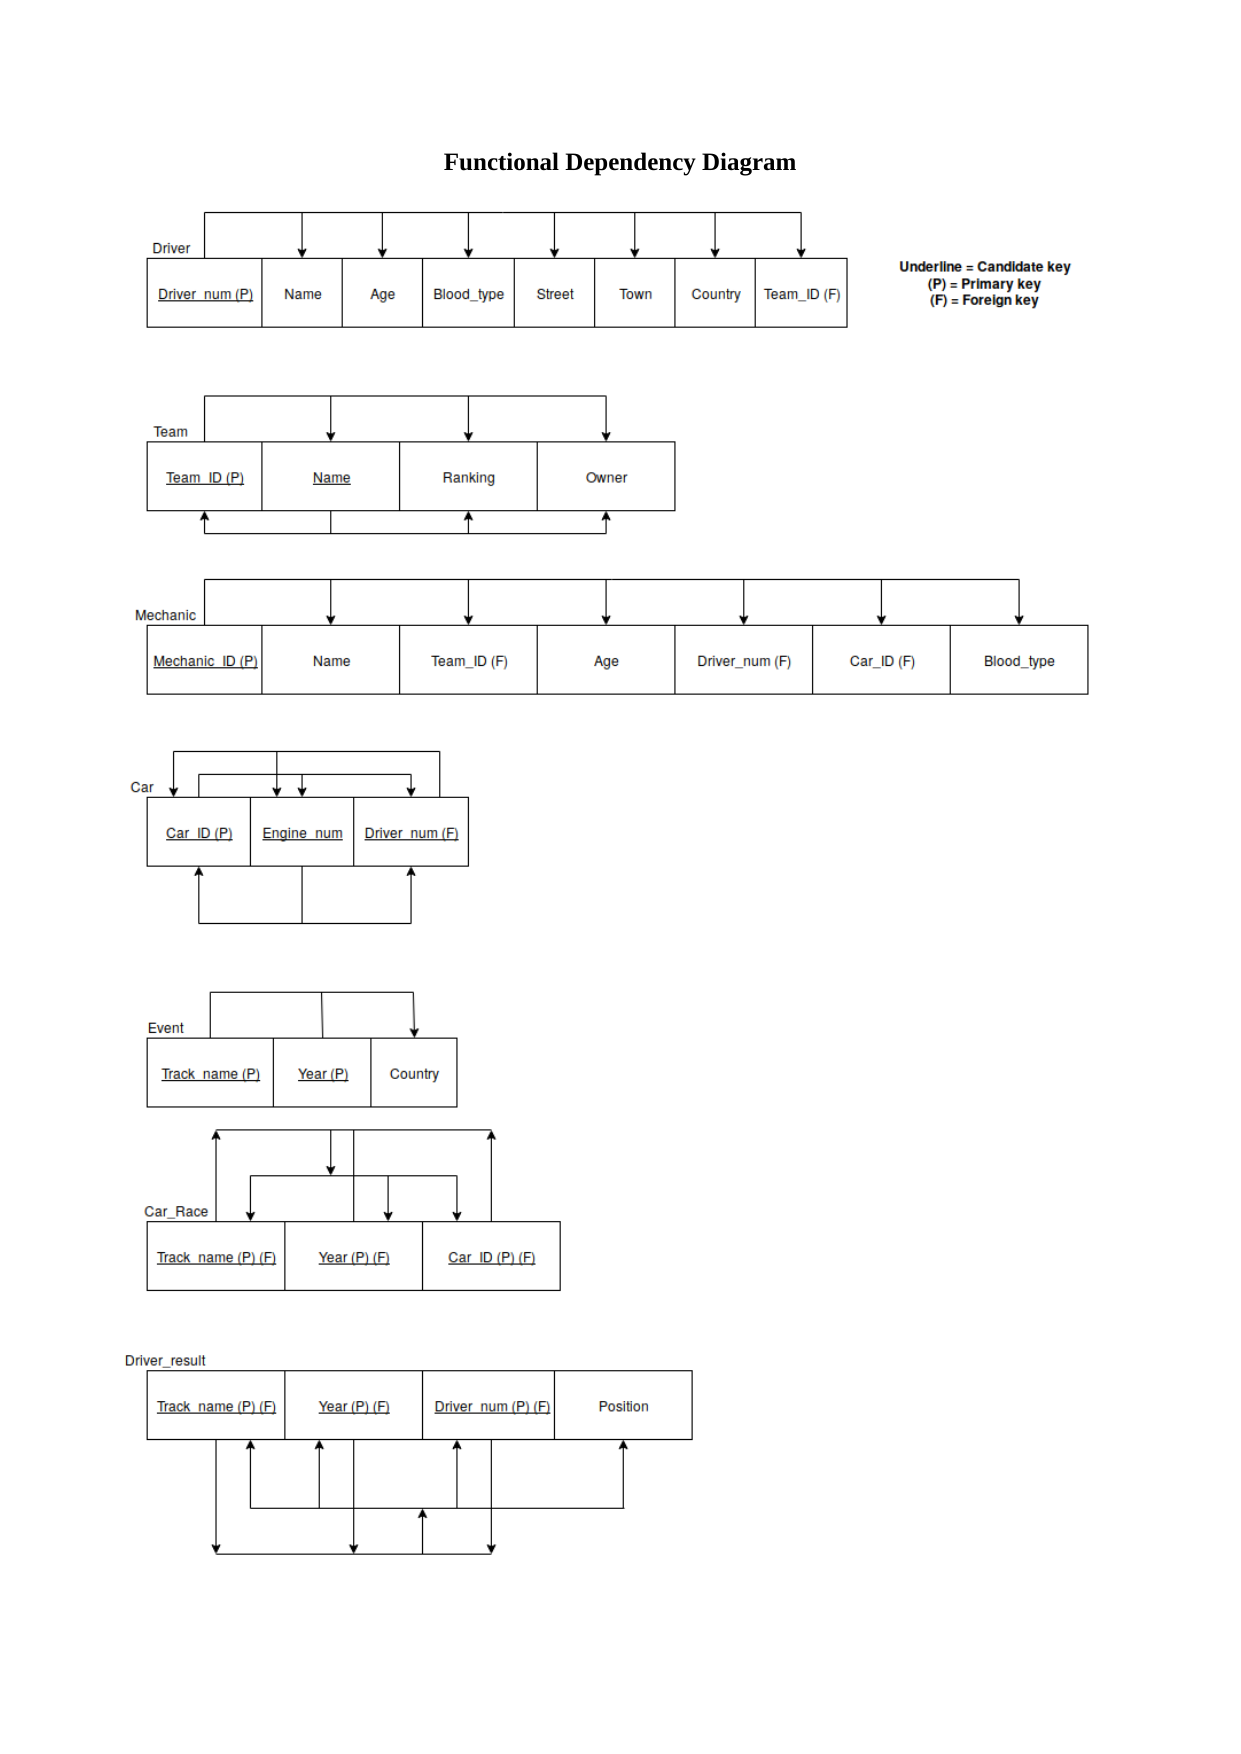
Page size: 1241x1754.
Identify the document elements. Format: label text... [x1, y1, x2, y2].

picture [118, 204, 1123, 1564]
text Functional Dependency Diagram [118, 147, 1122, 176]
